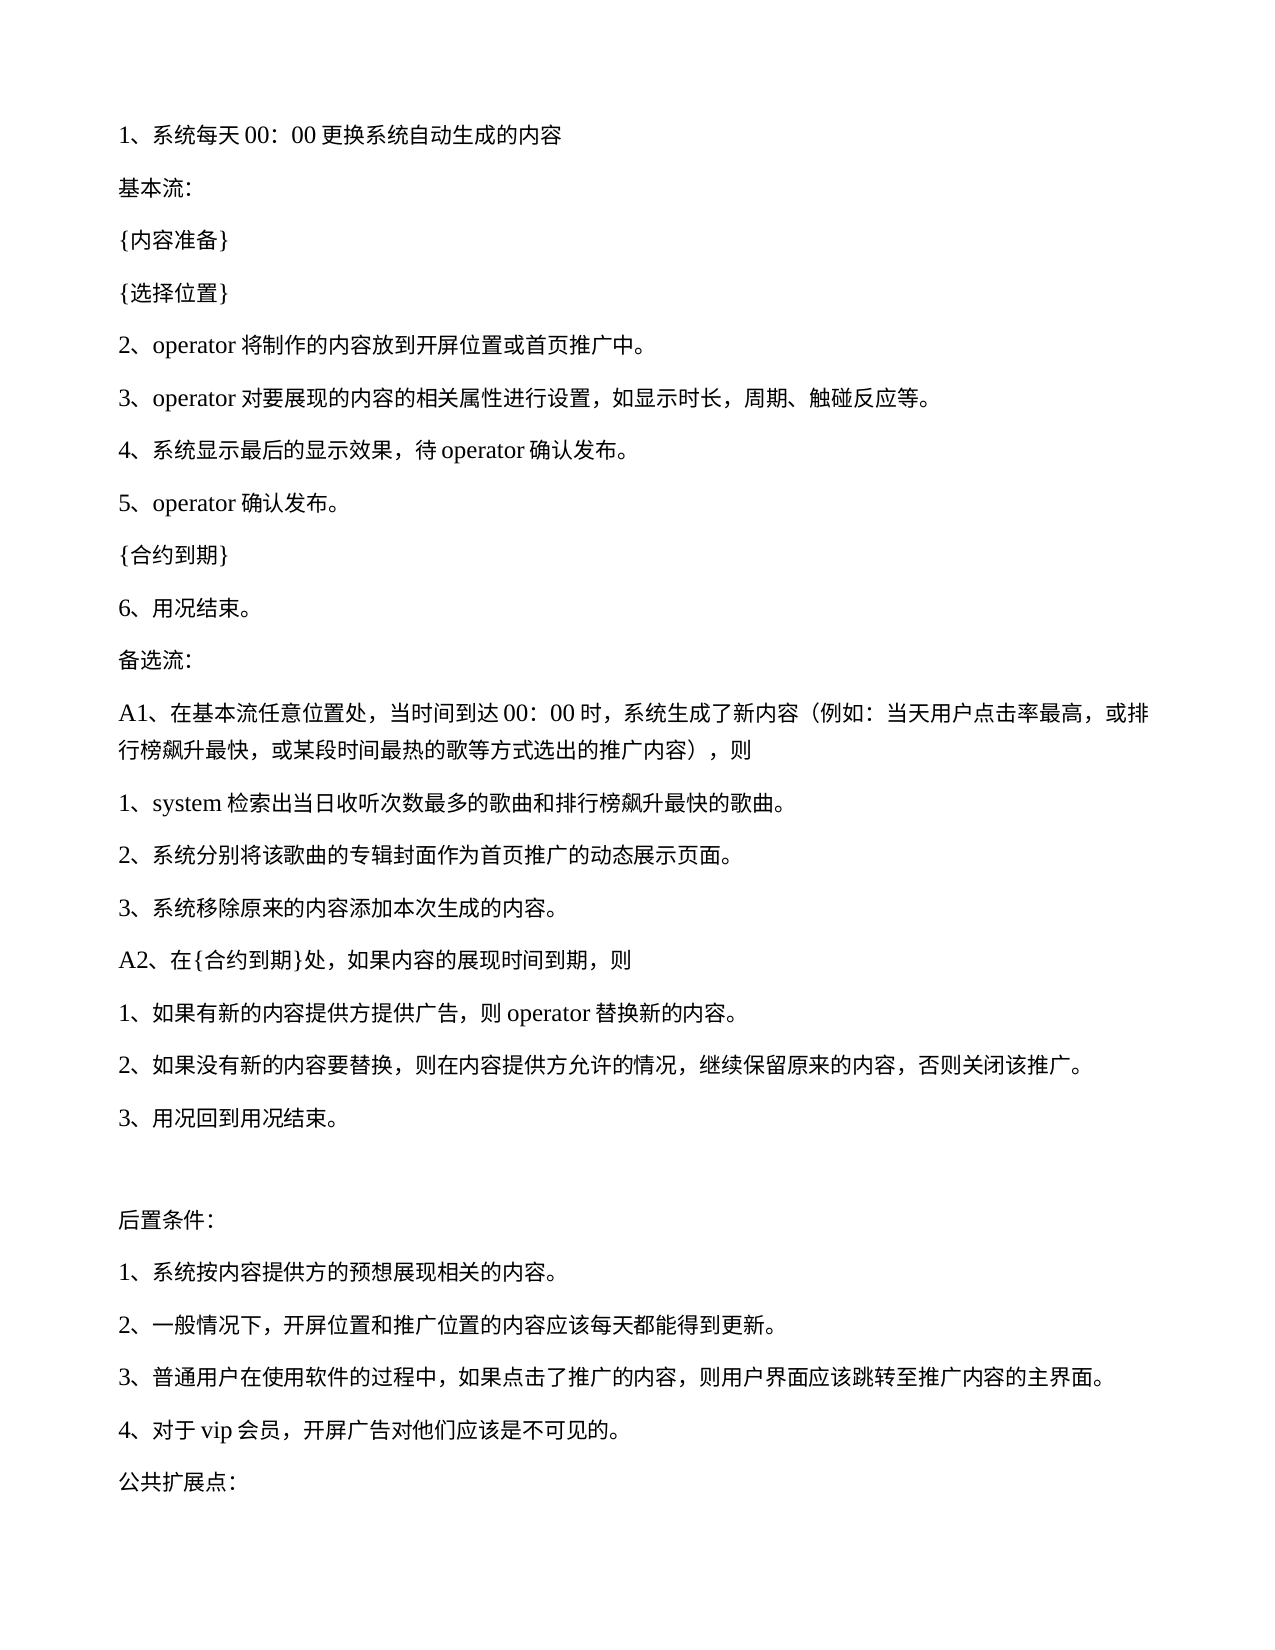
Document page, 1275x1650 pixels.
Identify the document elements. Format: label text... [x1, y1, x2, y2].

text 2、系统分别将该歌曲的专辑封面作为首页推广的动态展示页面。 [118, 838, 1157, 870]
text 4、对于vip会员，开屏广告对他们应该是不可见的。 [118, 1413, 1157, 1444]
text 1、system检索出当日收听次数最多的歌曲和排行榜飙升最快的歌曲。 [118, 786, 1157, 818]
text {选择位置} [118, 276, 1157, 307]
text A2、在{合约到期}处，如果内容的展现时间到期，则 [118, 943, 1157, 975]
text 2、operator将制作的内容放到开屏位置或首页推广中。 [118, 328, 1157, 360]
text 3、用况回到用况结束。 [118, 1101, 1157, 1133]
text 6、用况结束。 [118, 591, 1157, 622]
text 2、如果没有新的内容要替换，则在内容提供方允许的情况，继续保留原来的内容，否则关闭该推广。 [118, 1048, 1157, 1080]
text 3、系统移除原来的内容添加本次生成的内容。 [118, 891, 1157, 923]
text 1、系统按内容提供方的预想展现相关的内容。 [118, 1255, 1157, 1287]
text 后置条件： [118, 1203, 1157, 1234]
text 公共扩展点： [118, 1465, 1157, 1497]
text 基本流： [118, 171, 1157, 202]
text A1、在基本流任意位置处，当时间到达00：00时，系统生成了新内容（例如：当天用户点击率最高，或排行榜飙升最快，或某段时间最热的歌等方式选出的推广内容），则 [118, 696, 1157, 765]
text 2、一般情况下，开屏位置和推广位置的内容应该每天都能得到更新。 [118, 1308, 1157, 1339]
text 备选流： [118, 643, 1157, 675]
text {合约到期} [118, 538, 1157, 570]
text 1、系统每天00：00更换系统自动生成的内容 [118, 118, 1157, 150]
text 1、如果有新的内容提供方提供广告，则operator替换新的内容。 [118, 996, 1157, 1028]
text 5、operator确认发布。 [118, 486, 1157, 517]
text {内容准备} [118, 223, 1157, 255]
text 4、系统显示最后的显示效果，待operator确认发布。 [118, 433, 1157, 465]
text 3、operator对要展现的内容的相关属性进行设置，如显示时长，周期、触碰反应等。 [118, 381, 1157, 412]
text 3、普通用户在使用软件的过程中，如果点击了推广的内容，则用户界面应该跳转至推广内容的主界面。 [118, 1360, 1157, 1392]
